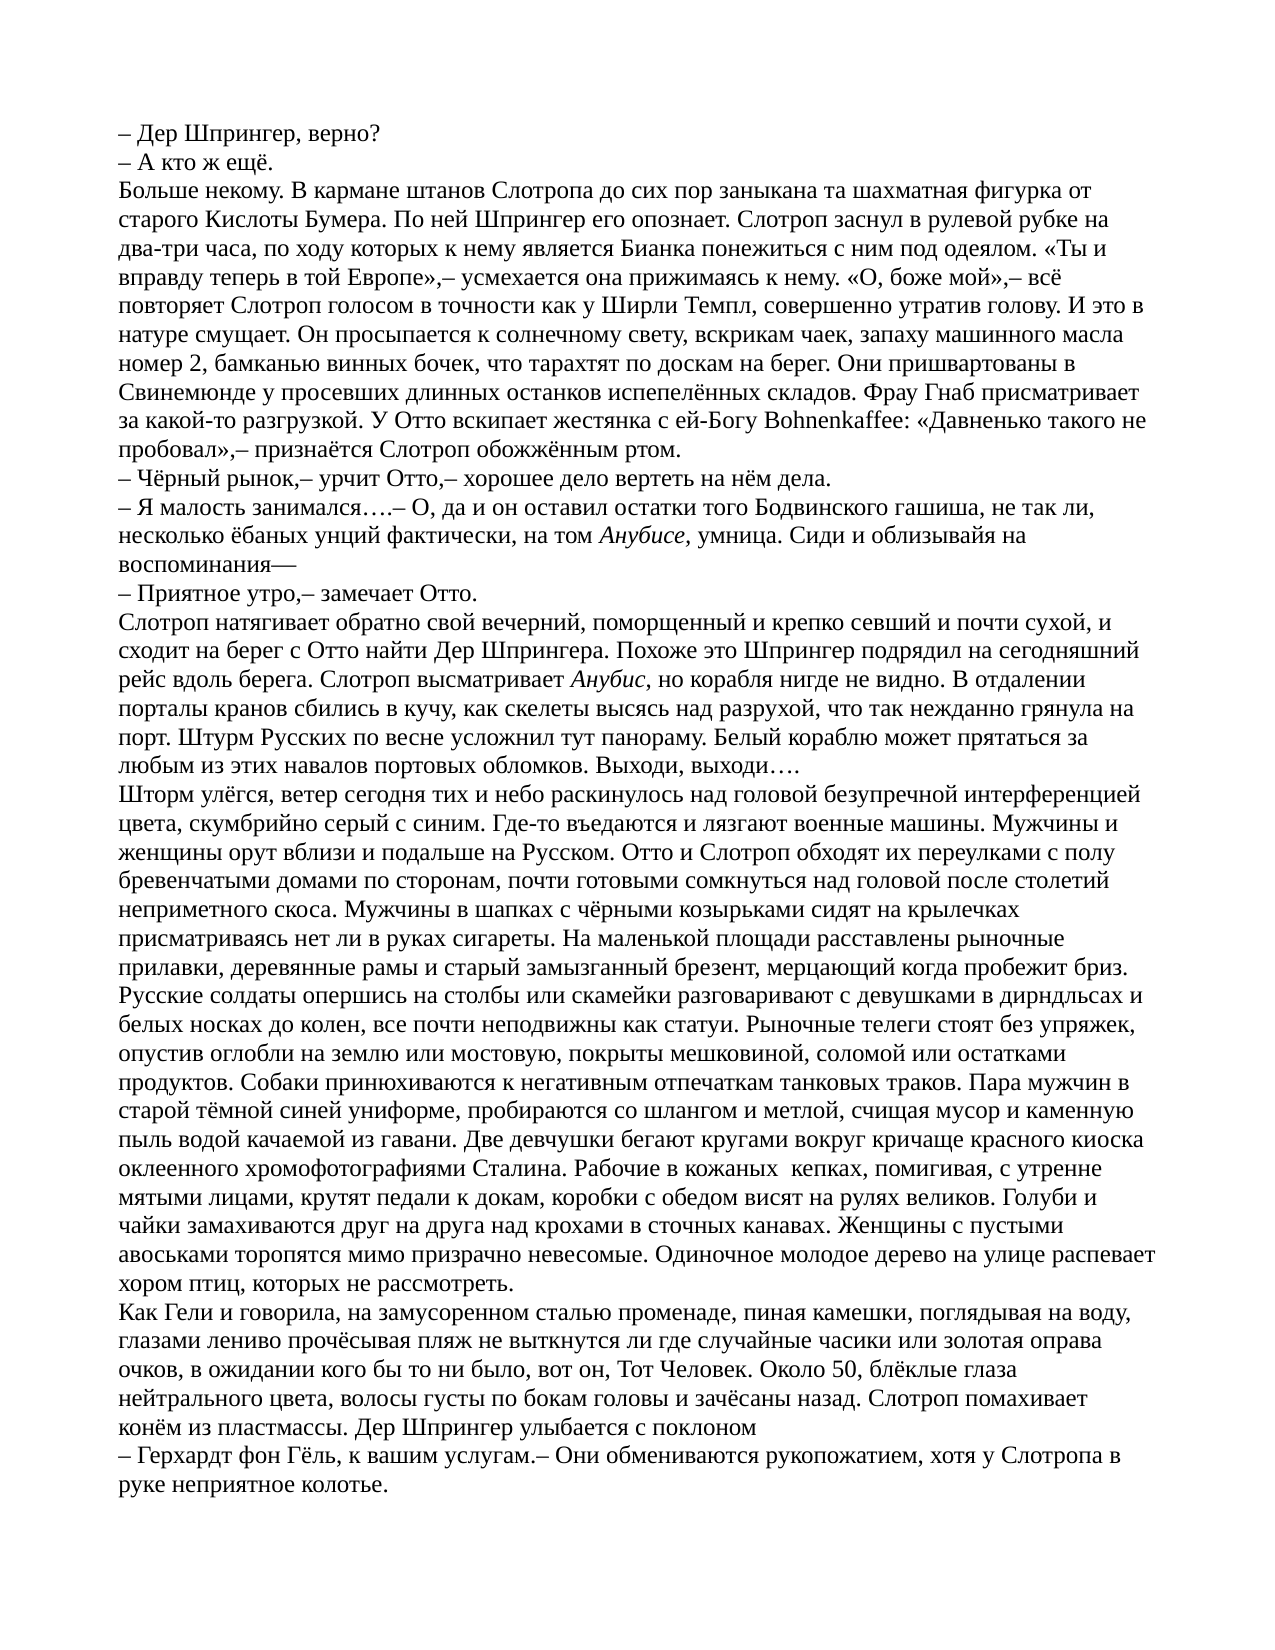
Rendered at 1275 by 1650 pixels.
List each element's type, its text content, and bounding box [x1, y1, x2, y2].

text – Дер Шпрингер, верно? [118, 118, 1157, 147]
text Больше некому. В кармане штанов Слотропа до сих пор заныкана та шахматная фигурка от старого Кислоты Бумера. По ней Шпрингер его опознает. Слотроп заснул в рулевой рубке на два-три часа, по ходу которых к нему является Бианка понежиться с ним под одеялом. «Ты и вправду теперь в той Европе»,– усмехается она прижимаясь к нему. «О, боже мой»,– всё повторяет Слотроп голосом в точности как у Ширли Темпл, совершенно утратив голову. И это в натуре смущает. Он просыпается к солнечному свету, вскрикам чаек, запаху машинного масла номер 2, бамканью винных бочек, что тарахтят по доскам на берег. Они пришвартованы в Свинемюнде у просевших длинных останков испепелённых складов. Фрау Гнаб присматривает за какой-то разгрузкой. У Отто вскипает жестянка с ей-Богу Bohnenkaffee: «Давненько такого не пробовал»,– признаётся Слотроп обожжённым ртом. [118, 176, 1157, 463]
text – Чёрный рынок,– урчит Отто,– хорошее дело вертеть на нём дела. [118, 463, 1157, 492]
text Шторм улёгся, ветер сегодня тих и небо раскинулось над головой безупречной интерференцией цвета, скумбрийно серый с синим. Где-то въедаются и лязгают военные машины. Мужчины и женщины орут вблизи и подальше на Русском. Отто и Слотроп обходят их переулками с полу бревенчатыми домами по сторонам, почти готовыми сомкнуться над головой после столетий неприметного скоса. Мужчины в шапках с чёрными козырьками сидят на крылечках присматриваясь нет ли в руках сигареты. На маленькой площади расставлены рыночные прилавки, деревянные рамы и старый замызганный брезент, мерцающий когда пробежит бриз. Русские солдаты опершись на столбы или скамейки разговаривают с девушками в дирндльсах и белых носках до колен, все почти неподвижны как статуи. Рыночные телеги стоят без упряжек, опустив оглобли на землю или мостовую, покрыты мешковиной, соломой или остатками продуктов. Собаки принюхиваются к негативным отпечаткам танковых траков. Пара мужчин в старой тёмной синей униформе, пробираются со шлангом и метлой, счищая мусор и каменную пыль водой качаемой из гавани. Две девчушки бегают кругами вокруг кричаще красного киоска оклеенного хромофотографиями Сталина. Рабочие в кожаных кепках, помигивая, с утренне мятыми лицами, крутят педали к докам, коробки с обедом висят на рулях великов. Голуби и чайки замахиваются друг на друга над крохами в сточных канавах. Женщины с пустыми авоськами торопятся мимо призрачно невесомые. Одиночное молодое дерево на улице распевает хором птиц, которых не рассмотреть. [118, 779, 1157, 1297]
text – Приятное утро,– замечает Отто. [118, 578, 1157, 607]
text Как Гели и говорила, на замусоренном сталью променаде, пиная камешки, поглядывая на воду, глазами лениво прочёсывая пляж не выткнутся ли где случайные часики или золотая оправа очков, в ожидании кого бы то ни было, вот он, Тот Человек. Около 50, блёклые глаза нейтрального цвета, волосы густы по бокам головы и зачёсаны назад. Слотроп помахивает конём из пластмассы. Дер Шпрингер улыбается с поклоном [118, 1297, 1157, 1441]
text – Я малость занимался….– О, да и он оставил остатки того Бодвинского гашиша, не так ли, несколько ёбаных унций фактически, на том Анубисе, умница. Сиди и облизывайя на воспоминания— [118, 492, 1157, 578]
text – А кто ж ещё. [118, 147, 1157, 176]
text – Герхардт фон Гёль, к вашим услугам.– Они обмениваются рукопожатием, хотя у Слотропа в руке неприятное колотье. [118, 1441, 1157, 1498]
text Слотроп натягивает обратно свой вечерний, поморщенный и крепко севший и почти сухой, и сходит на берег с Отто найти Дер Шпрингера. Похоже это Шпрингер подрядил на сегодняшний рейс вдоль берега. Слотроп высматривает Анубис, но корабля нигде не видно. В отдалении порталы кранов сбились в кучу, как скелеты высясь над разрухой, что так нежданно грянула на порт. Штурм Русских по весне усложнил тут панораму. Белый кораблю может прятаться за любым из этих навалов портовых обломков. Выходи, выходи…. [118, 607, 1157, 779]
